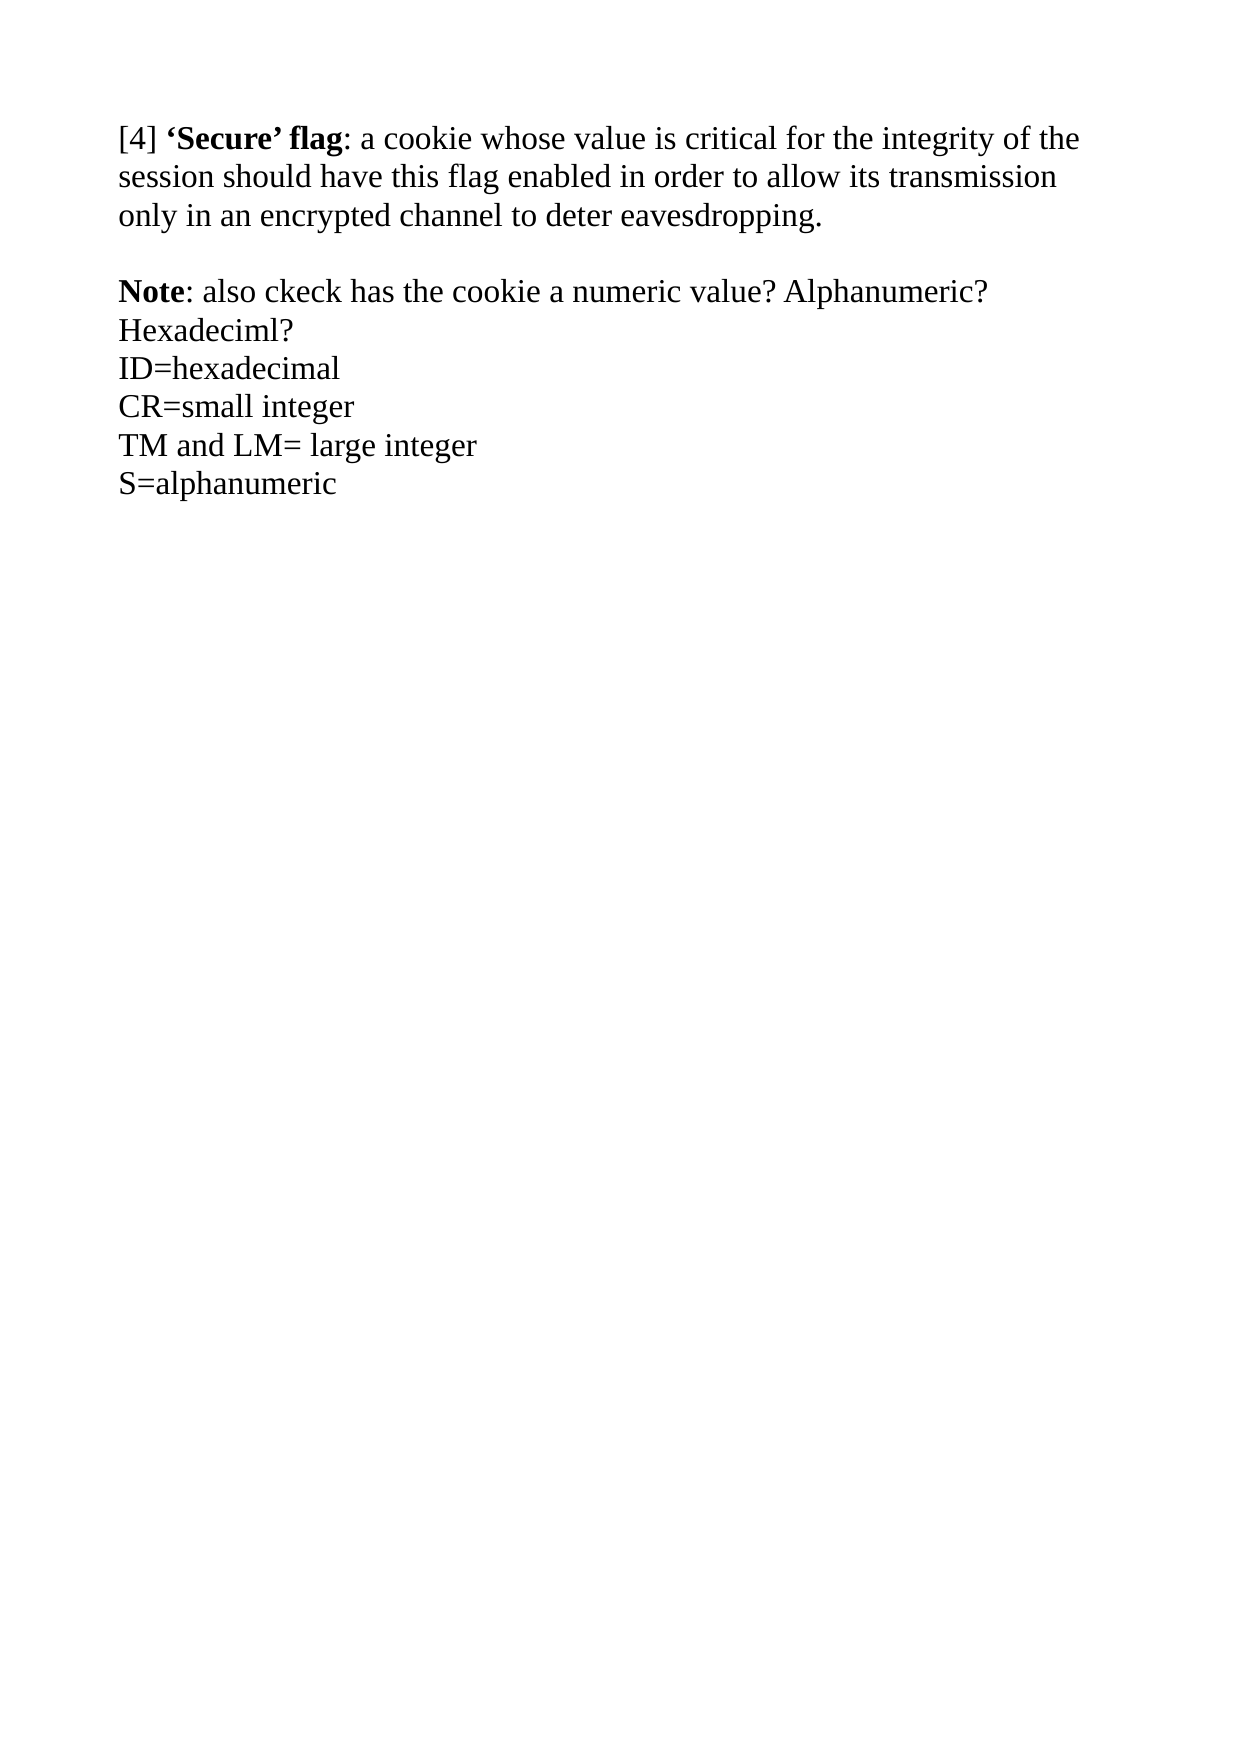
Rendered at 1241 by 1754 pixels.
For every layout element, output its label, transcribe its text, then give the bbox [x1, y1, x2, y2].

text Note: also ckeck has the cookie a numeric value? Alphanumeric? Hexadeciml? [118, 271, 1122, 348]
text S=alphanumeric [118, 463, 1122, 501]
text TM and LM= large integer [118, 425, 1122, 463]
text [4] ‘Secure’ flag: a cookie whose value is critical for the integrity of the session should have this flag enabled in order to allow its transmission only in an encrypted channel to deter eavesdropping. [118, 118, 1122, 233]
text ID=hexadecimal [118, 348, 1122, 386]
text CR=small integer [118, 386, 1122, 425]
